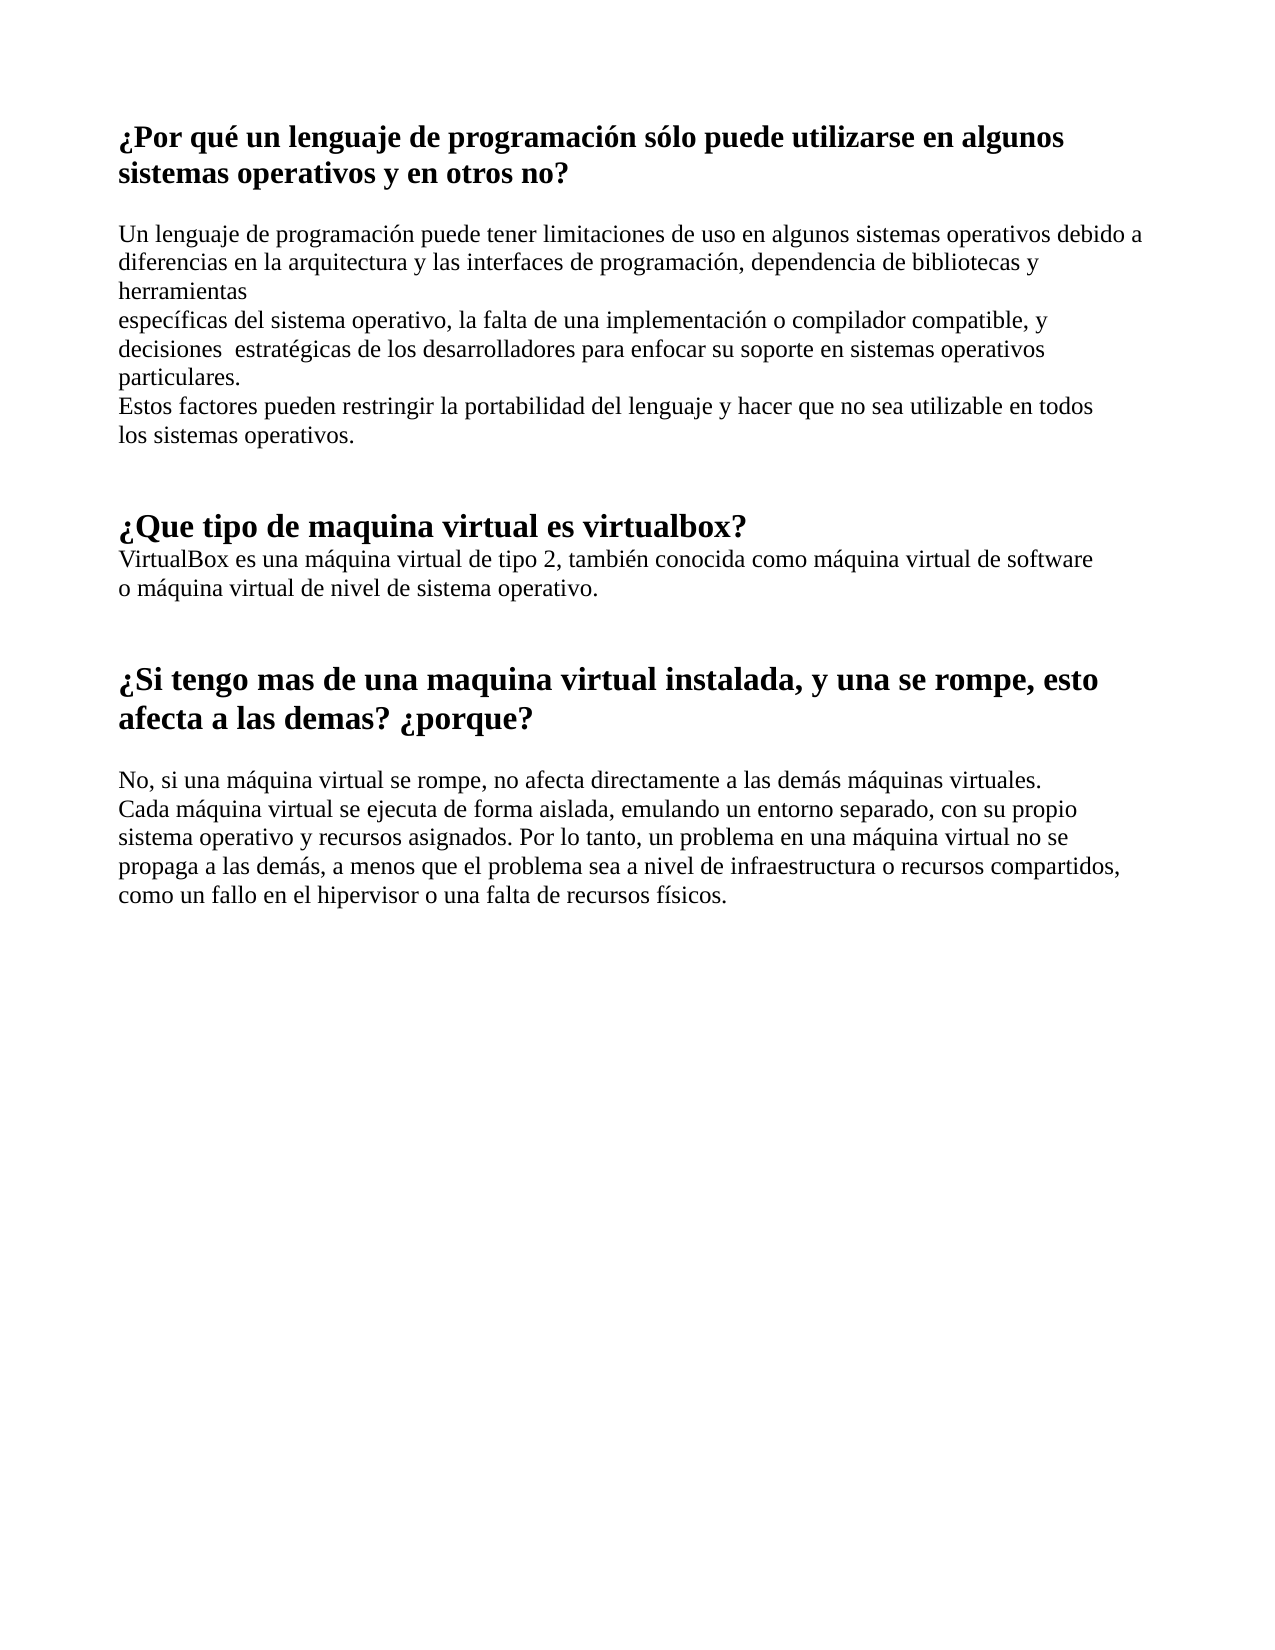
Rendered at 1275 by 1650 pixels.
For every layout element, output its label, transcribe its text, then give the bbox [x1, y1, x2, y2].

text o máquina virtual de nivel de sistema operativo. [118, 573, 1157, 602]
text ¿Por qué un lenguaje de programación sólo puede utilizarse en algunos sistemas operativos y en otros no? [118, 118, 1157, 190]
text los sistemas operativos. [118, 420, 1157, 449]
text Estos factores pueden restringir la portabilidad del lenguaje y hacer que no sea utilizable en todos [118, 391, 1157, 420]
text diferencias en la arquitectura y las interfaces de programación, dependencia de bibliotecas y herramientas [118, 247, 1157, 305]
text como un fallo en el hipervisor o una falta de recursos físicos. [118, 880, 1157, 909]
text específicas del sistema operativo, la falta de una implementación o compilador compatible, y decisiones estratégicas de los desarrolladores para enfocar su soporte en sistemas operativos particulares. [118, 305, 1157, 391]
text ¿Si tengo mas de una maquina virtual instalada, y una se rompe, esto afecta a las demas? ¿porque? [118, 659, 1157, 736]
text Un lenguaje de programación puede tener limitaciones de uso en algunos sistemas operativos debido a [118, 219, 1157, 247]
text propaga a las demás, a menos que el problema sea a nivel de infraestructura o recursos compartidos, [118, 851, 1157, 880]
text No, si una máquina virtual se rompe, no afecta directamente a las demás máquinas virtuales. [118, 765, 1157, 794]
text sistema operativo y recursos asignados. Por lo tanto, un problema en una máquina virtual no se [118, 822, 1157, 851]
text Cada máquina virtual se ejecuta de forma aislada, emulando un entorno separado, con su propio [118, 794, 1157, 822]
text ¿Que tipo de maquina virtual es virtualbox? [118, 506, 1157, 544]
text VirtualBox es una máquina virtual de tipo 2, también conocida como máquina virtual de software [118, 544, 1157, 573]
